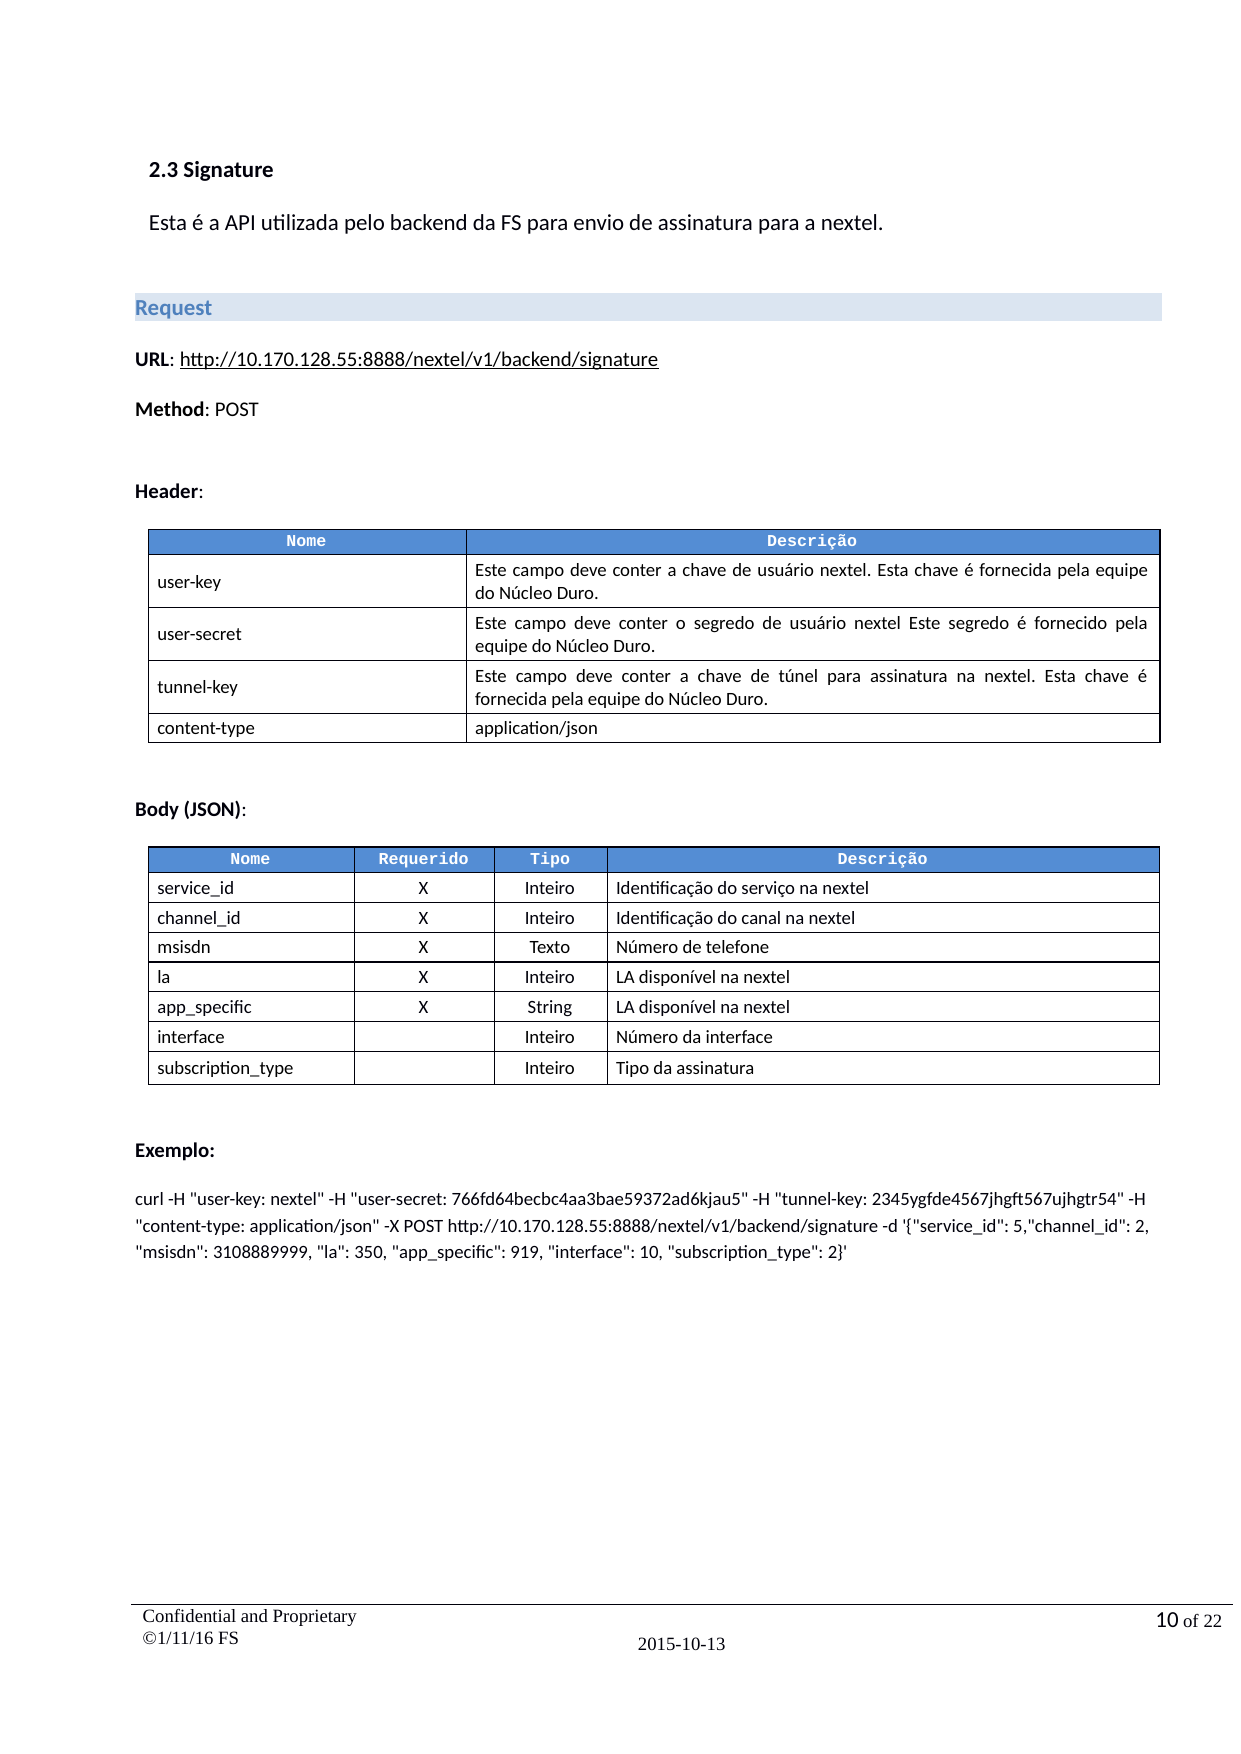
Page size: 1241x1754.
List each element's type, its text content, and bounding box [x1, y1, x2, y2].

table_cell X [355, 903, 494, 932]
table_cell Este campo deve conter a chave de usuário nextel. Esta chave é fornecida pela equipe do Núcleo Duro. [467, 555, 1159, 607]
text Esta é a API utilizada pelo backend da FS para envio de assinatura para a nextel. [149, 208, 1162, 268]
table_cell Inteiro [495, 903, 607, 932]
table_cell subscription_type [149, 1052, 354, 1083]
table_cell tunnel-key [149, 661, 466, 712]
table_cell Inteiro [495, 963, 607, 991]
table_cell application/json [467, 714, 1159, 742]
table_cell user-secret [149, 608, 466, 660]
table_cell la [149, 963, 354, 991]
table_cell service_id [149, 873, 354, 902]
text Exemplo: [135, 1137, 1162, 1163]
table_cell content-type [149, 714, 466, 742]
table_header Nome [149, 530, 466, 554]
table_cell Número de telefone [608, 933, 1159, 961]
table_cell LA disponível na nextel [608, 992, 1159, 1021]
table_cell Identificação do canal na nextel [608, 903, 1159, 932]
table_cell Inteiro [495, 1022, 607, 1051]
table_cell X [355, 933, 494, 961]
table_cell Este campo deve conter a chave de túnel para assinatura na nextel. Esta chave é fornecida pela equipe do Núcleo Duro. [467, 661, 1159, 712]
table_cell app_specific [149, 992, 354, 1021]
table_cell Inteiro [495, 1052, 607, 1083]
text curl -H "user-key: nextel" -H "user-secret: 766fd64becbc4aa3bae59372ad6kjau5" -H "tunnel-key: 2345ygfde4567jhgft567ujhgtr54" -H "content-type: application/json" -X POST http://10.170.128.55:8888/nextel/v1/backend/signature -d '{"service_id": 5,"channel_id": 2, "msisdn": 3108889999, "la": 350, "app_specific": 919, "interface": 10, "subscription_type": 2}' [135, 1187, 1162, 1263]
table_header Nome [149, 848, 354, 872]
table_cell [355, 1022, 494, 1051]
table_cell Texto [495, 933, 607, 961]
table_header Descrição [608, 848, 1159, 872]
table_cell Identificação do serviço na nextel [608, 873, 1159, 902]
text Body (JSON): [135, 796, 1162, 822]
table_cell X [355, 873, 494, 902]
table_cell Inteiro [495, 873, 607, 902]
table_header Requerido [355, 848, 494, 872]
table_cell LA disponível na nextel [608, 963, 1159, 991]
table_cell String [495, 992, 607, 1021]
table_header Descrição [467, 530, 1159, 554]
table_cell X [355, 963, 494, 991]
text Method: POST [135, 396, 1162, 454]
text URL: http://10.170.128.55:8888/nextel/v1/backend/signature [135, 346, 1162, 371]
table_header Tipo [495, 848, 607, 872]
text Header: [135, 479, 1162, 504]
table_cell msisdn [149, 933, 354, 961]
table_cell [355, 1052, 494, 1083]
table_cell X [355, 992, 494, 1021]
table_cell channel_id [149, 903, 354, 932]
table_cell Número da interface [608, 1022, 1159, 1051]
table_cell Este campo deve conter o segredo de usuário nextel Este segredo é fornecido pela equipe do Núcleo Duro. [467, 608, 1159, 660]
table_cell interface [149, 1022, 354, 1051]
table_cell Tipo da assinatura [608, 1052, 1159, 1083]
table_cell user-key [149, 555, 466, 607]
text 2.3 Signature [149, 155, 1162, 183]
text Request [135, 293, 1162, 321]
